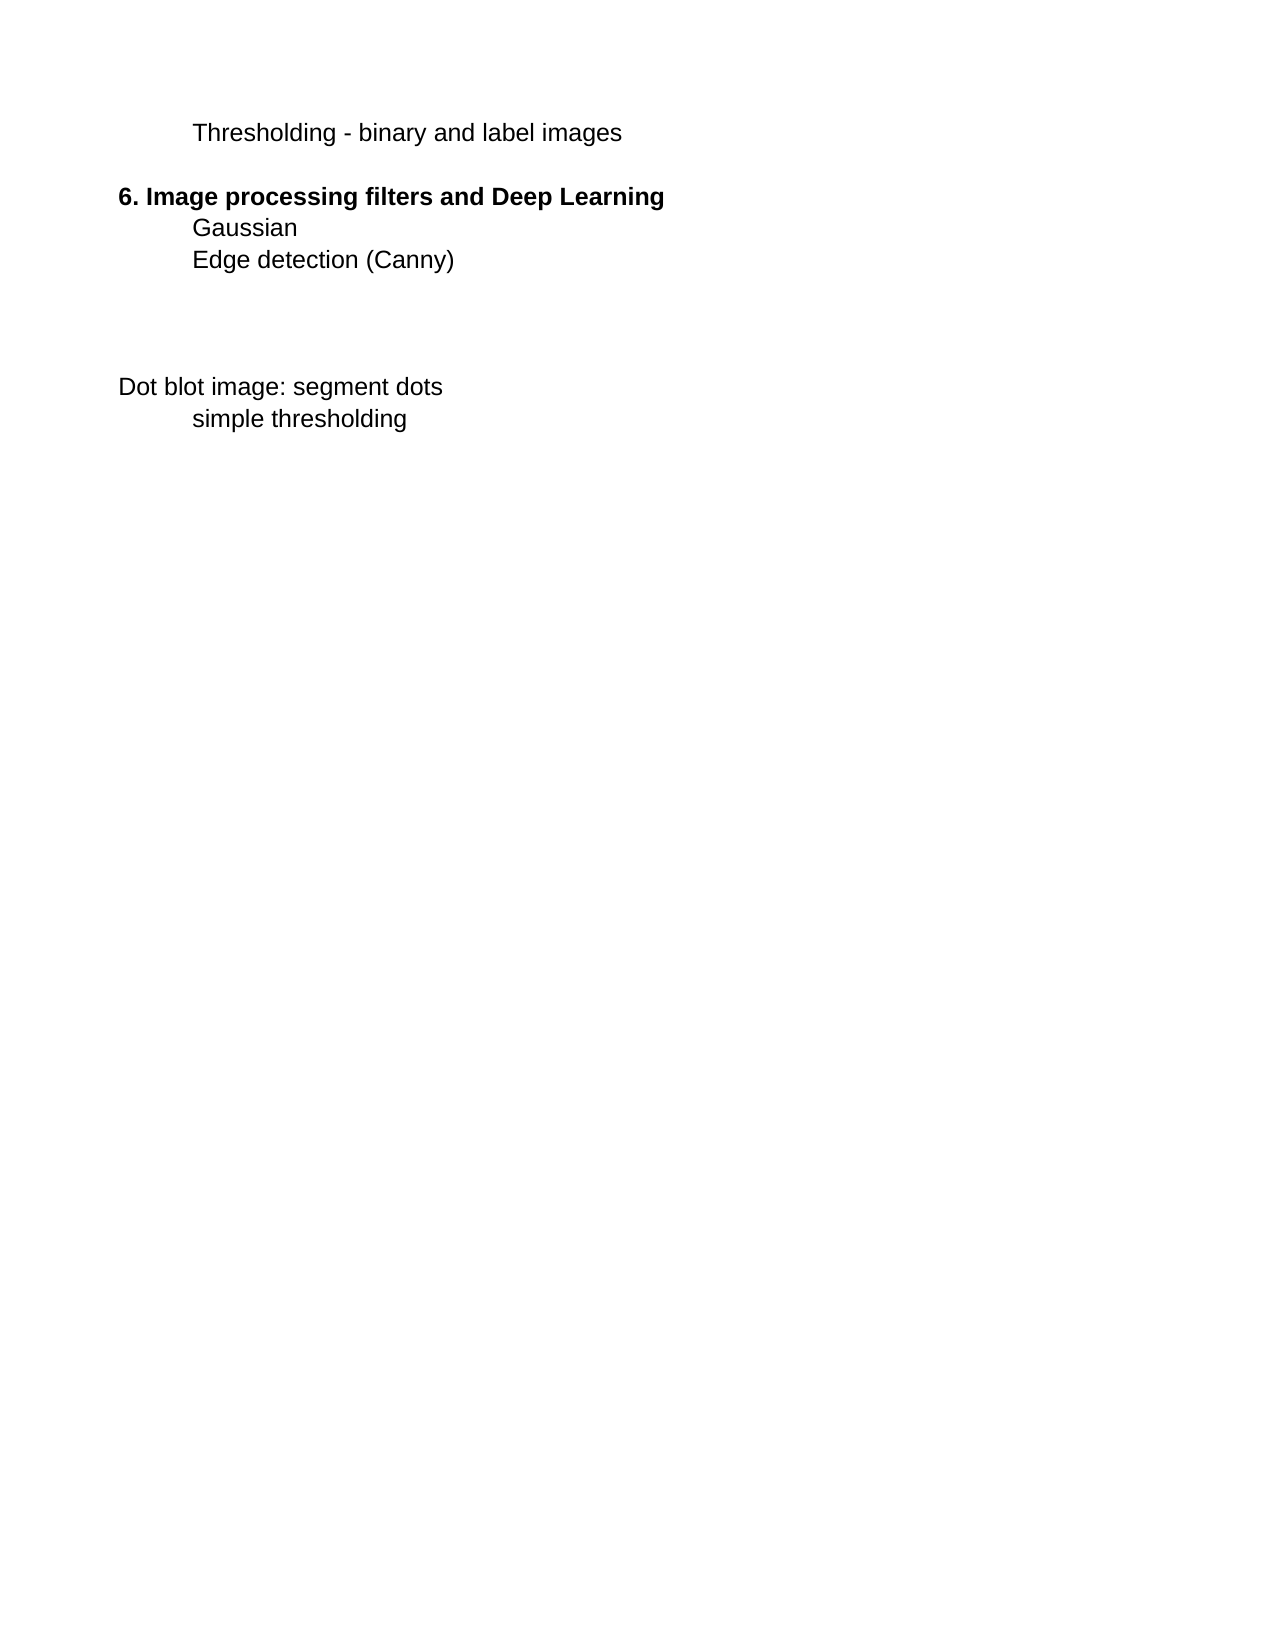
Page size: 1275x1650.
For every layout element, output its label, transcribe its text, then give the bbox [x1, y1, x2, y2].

text Edge detection (Canny) [118, 245, 1157, 274]
text Gaussian [118, 213, 1157, 242]
text Dot blot image: segment dots [118, 372, 1157, 401]
text Thresholding - binary and label images [118, 118, 1157, 147]
text simple thresholding [118, 404, 1157, 433]
text 6. Image processing filters and Deep Learning [118, 182, 1157, 210]
